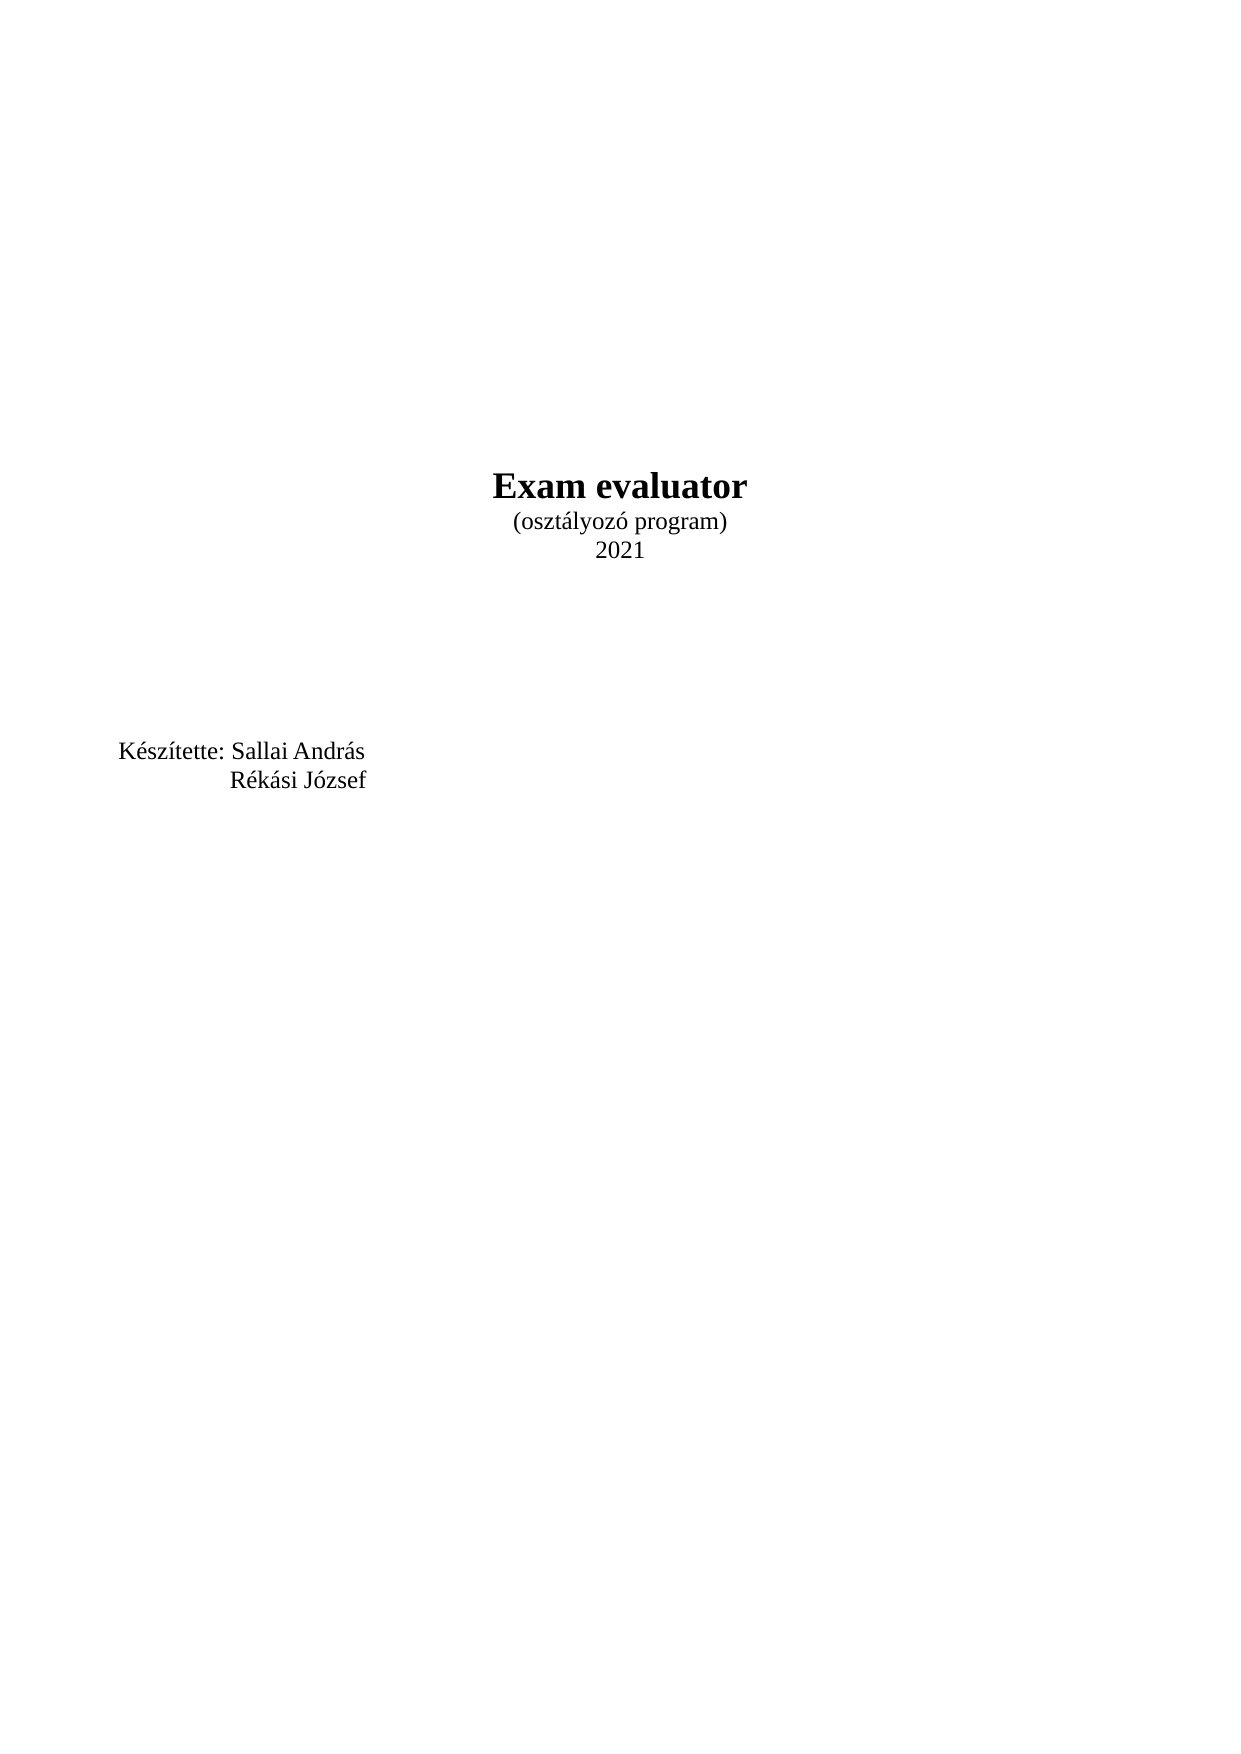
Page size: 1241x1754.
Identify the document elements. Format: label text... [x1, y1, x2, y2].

text Készítette: Sallai András [118, 736, 1122, 765]
text 2021 [118, 535, 1122, 564]
text Rékási József [118, 765, 1122, 794]
text Exam evaluator [118, 463, 1122, 506]
text (osztályozó program) [118, 506, 1122, 535]
